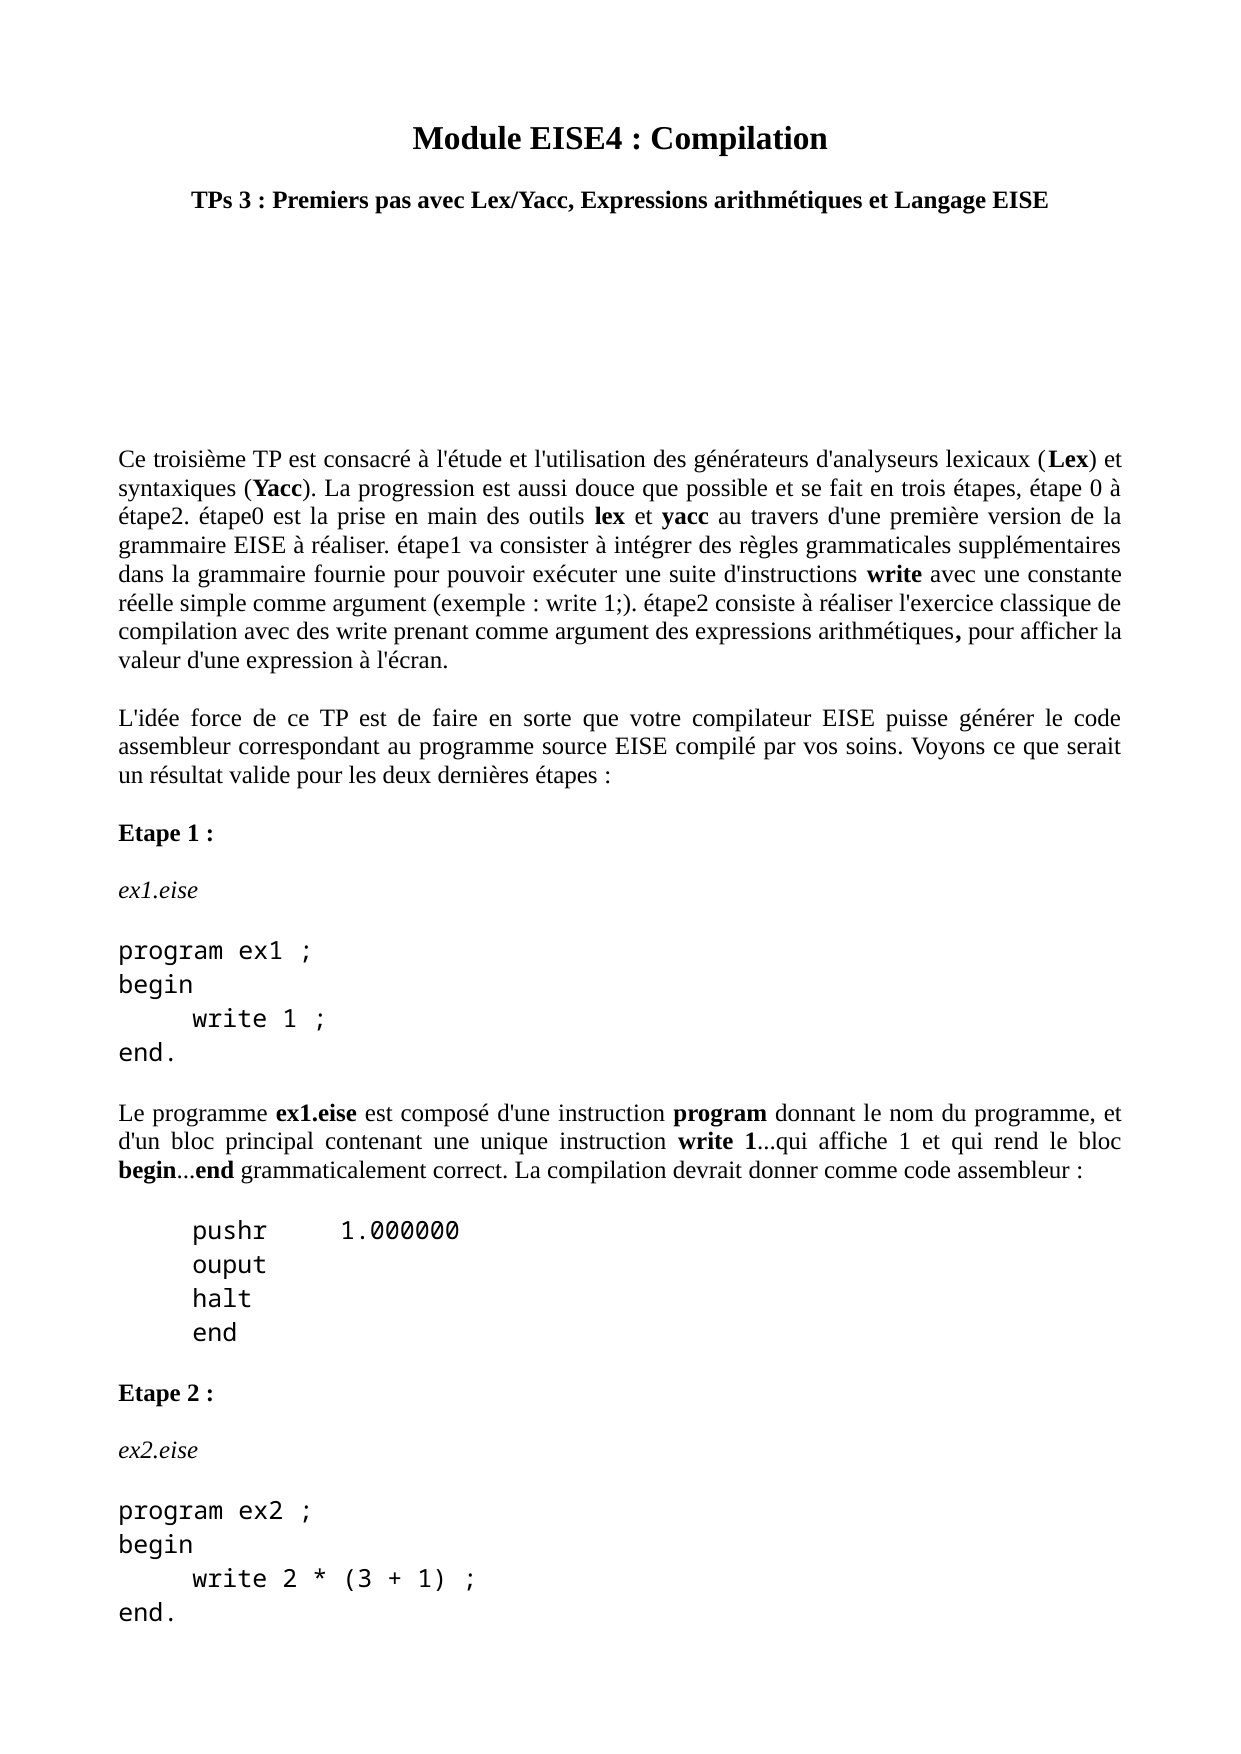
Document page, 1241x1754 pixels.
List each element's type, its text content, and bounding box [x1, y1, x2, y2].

text Ce troisième TP est consacré à l'étude et l'utilisation des générateurs d'analyseurs lexicaux (Lex) et syntaxiques (Yacc). La progression est aussi douce que possible et se fait en trois étapes, étape 0 à étape2. étape0 est la prise en main des outils lex et yacc au travers d'une première version de la grammaire EISE à réaliser. étape1 va consister à intégrer des règles grammaticales supplémentaires dans la grammaire fournie pour pouvoir exécuter une suite d'instructions write avec une constante réelle simple comme argument (exemple : write 1;). étape2 consiste à réaliser l'exercice classique de compilation avec des write prenant comme argument des expressions arithmétiques, pour afficher la valeur d'une expression à l'écran. [118, 444, 1122, 674]
text end. [118, 1595, 1122, 1629]
text end [118, 1315, 1122, 1349]
text ex1.eise [118, 875, 1122, 904]
text write 1 ; [118, 1001, 1122, 1035]
text Le programme ex1.eise est composé d'une instruction program donnant le nom du programme, et d'un bloc principal contenant une unique instruction write 1...qui affiche 1 et qui rend le bloc begin...end grammaticalement correct. La compilation devrait donner comme code assembleur : [118, 1098, 1122, 1184]
text Etape 2 : [118, 1378, 1122, 1406]
text ex2.eise [118, 1435, 1122, 1464]
text TPs 3 : Premiers pas avec Lex/Yacc, Expressions arithmétiques et Langage EISE [118, 185, 1122, 214]
text program ex2 ; [118, 1493, 1122, 1527]
text L'idée force de ce TP est de faire en sorte que votre compilateur EISE puisse générer le code assembleur correspondant au programme source EISE compilé par vos soins. Voyons ce que serait un résultat valide pour les deux dernières étapes : [118, 703, 1122, 789]
text begin [118, 967, 1122, 1001]
text ouput [118, 1247, 1122, 1281]
text write 2 * (3 + 1) ; [118, 1561, 1122, 1595]
text pushr 1.000000 [118, 1213, 1122, 1247]
text halt [118, 1281, 1122, 1315]
text program ex1 ; [118, 933, 1122, 967]
text Etape 1 : [118, 818, 1122, 846]
text Module EISE4 : Compilation [118, 118, 1122, 156]
text end. [118, 1035, 1122, 1069]
text begin [118, 1527, 1122, 1561]
